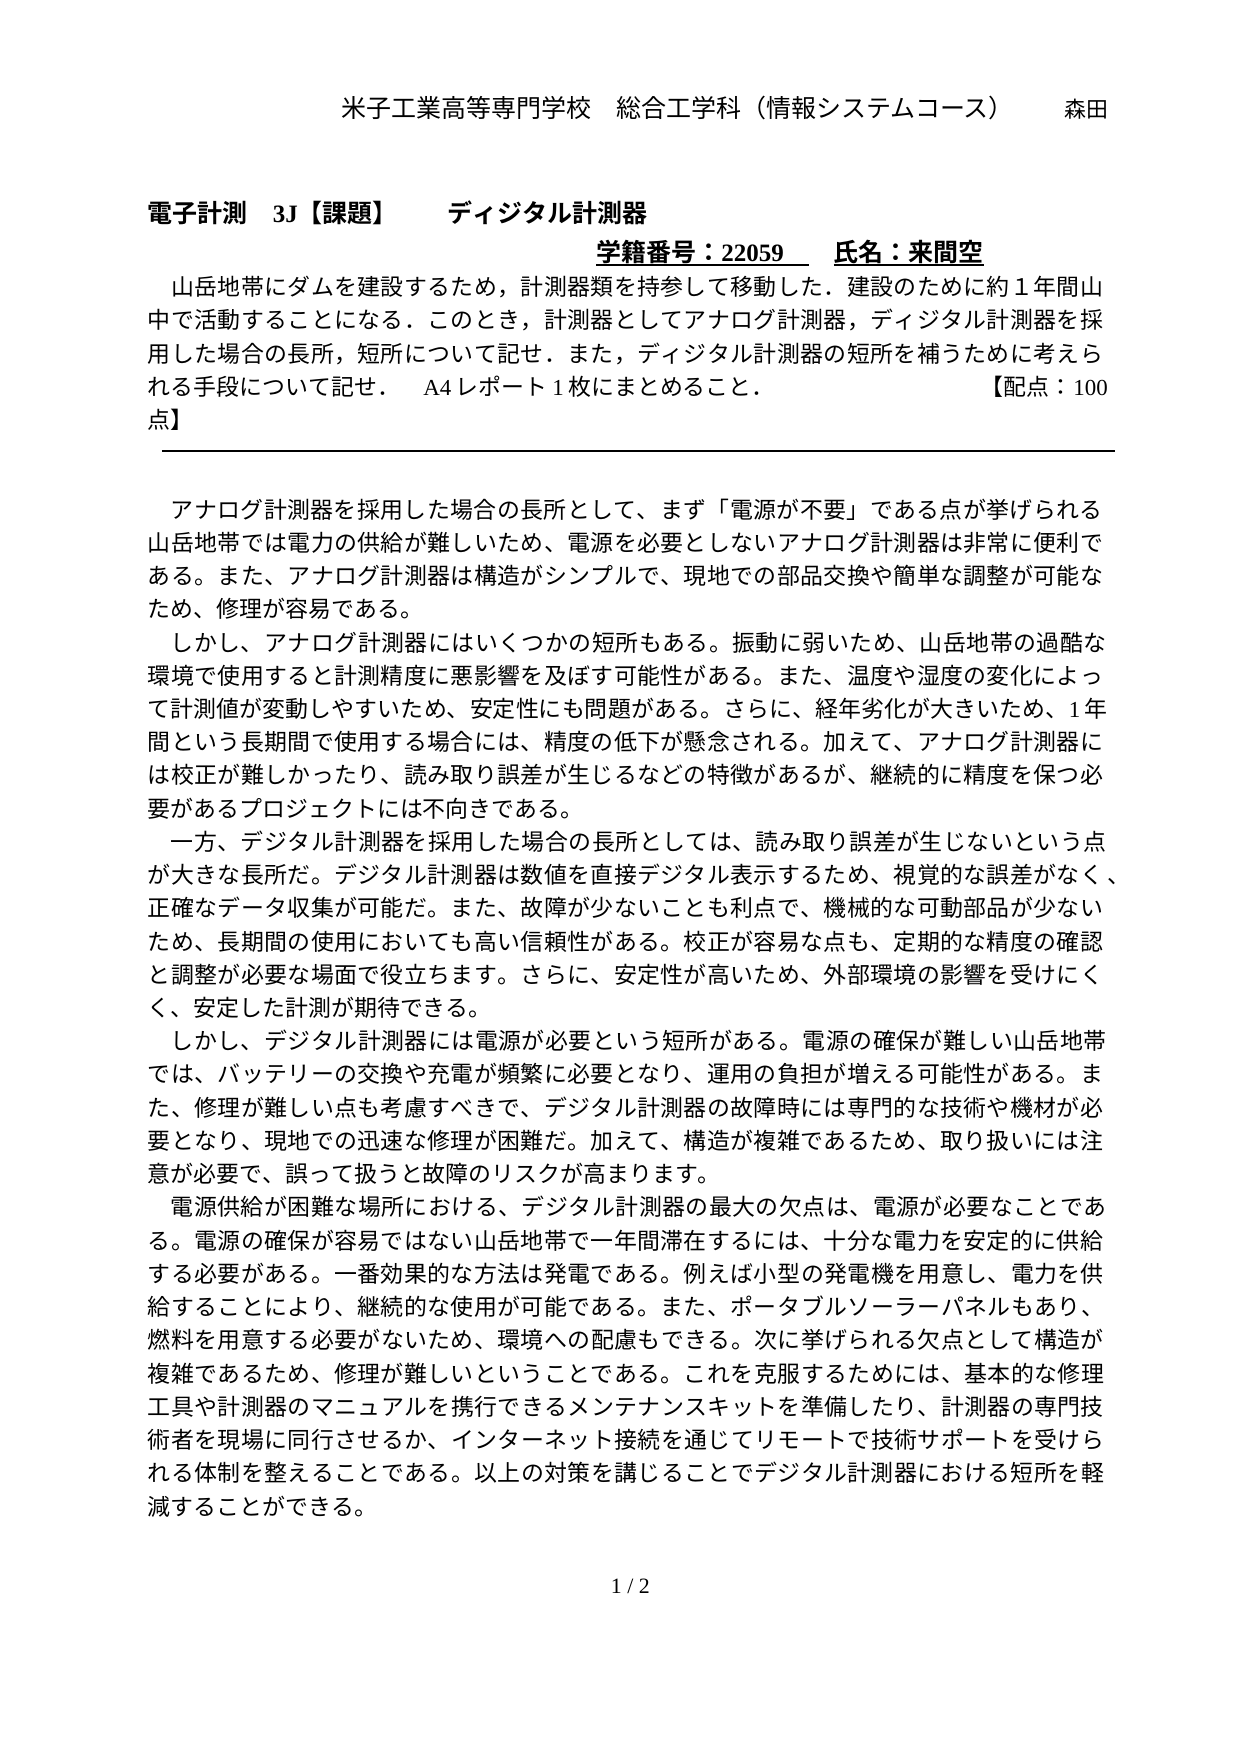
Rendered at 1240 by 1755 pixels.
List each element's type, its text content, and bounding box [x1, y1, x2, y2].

text しかし、アナログ計測器にはいくつかの短所もある。振動に弱いため、山岳地帯の過酷な環境で使用すると計測精度に悪影響を及ぼす可能性がある。また、温度や湿度の変化によって計測値が変動しやすいため、安定性にも問題がある。さらに、経年劣化が大きいため、1年間という長期間で使用する場合には、精度の低下が懸念される。加えて、アナログ計測器には校正が難しかったり、読み取り誤差が生じるなどの特徴があるが、継続的に精度を保つ必要があるプロジェクトには不向きである。 [148, 624, 1107, 824]
text 電子計測 3J【課題】 ディジタル計測器 [148, 170, 1107, 233]
text 山岳地帯にダムを建設するため，計測器類を持参して移動した．建設のために約１年間山中で活動することになる．このとき，計測器としてアナログ計測器，ディジタル計測器を採用した場合の長所，短所について記せ．また，ディジタル計測器の短所を補うために考えられる手段について記せ． A4レポート1枚にまとめること． 【配点：100点】 [148, 269, 1107, 435]
text しかし、デジタル計測器には電源が必要という短所がある。電源の確保が難しい山岳地帯では、バッテリーの交換や充電が頻繁に必要となり、運用の負担が増える可能性がある。また、修理が難しい点も考慮すべきで、デジタル計測器の故障時には専門的な技術や機材が必要となり、現地での迅速な修理が困難だ。加えて、構造が複雑であるため、取り扱いには注意が必要で、誤って扱うと故障のリスクが高まります。 [148, 1023, 1107, 1189]
text 電源供給が困難な場所における、デジタル計測器の最大の欠点は、電源が必要なことである。電源の確保が容易ではない山岳地帯で一年間滞在するには、十分な電力を安定的に供給する必要がある。一番効果的な方法は発電である。例えば小型の発電機を用意し、電力を供給することにより、継続的な使用が可能である。また、ポータブルソーラーパネルもあり、燃料を用意する必要がないため、環境への配慮もできる。次に挙げられる欠点として構造が複雑であるため、修理が難しいということである。これを克服するためには、基本的な修理工具や計測器のマニュアルを携行できるメンテナンスキットを準備したり、計測器の専門技術者を現場に同行させるか、インターネット接続を通じてリモートで技術サポートを受けられる体制を整えることである。以上の対策を講じることでデジタル計測器における短所を軽減することができる。 [148, 1189, 1107, 1522]
text アナログ計測器を採用した場合の長所として、まず「電源が不要」である点が挙げられる。山岳地帯では電力の供給が難しいため、電源を必要としないアナログ計測器は非常に便利である。また、アナログ計測器は構造がシンプルで、現地での部品交換や簡単な調整が可能なため、修理が容易である。 [148, 491, 1107, 624]
text 一方、デジタル計測器を採用した場合の長所としては、読み取り誤差が生じないという点が大きな長所だ。デジタル計測器は数値を直接デジタル表示するため、視覚的な誤差がなく、正確なデータ収集が可能だ。また、故障が少ないことも利点で、機械的な可動部品が少ないため、長期間の使用においても高い信頼性がある。校正が容易な点も、定期的な精度の確認と調整が必要な場面で役立ちます。さらに、安定性が高いため、外部環境の影響を受けにくく、安定した計測が期待できる。 [148, 824, 1107, 1023]
text 学籍番号：22059 氏名：来間空 [169, 233, 1107, 269]
